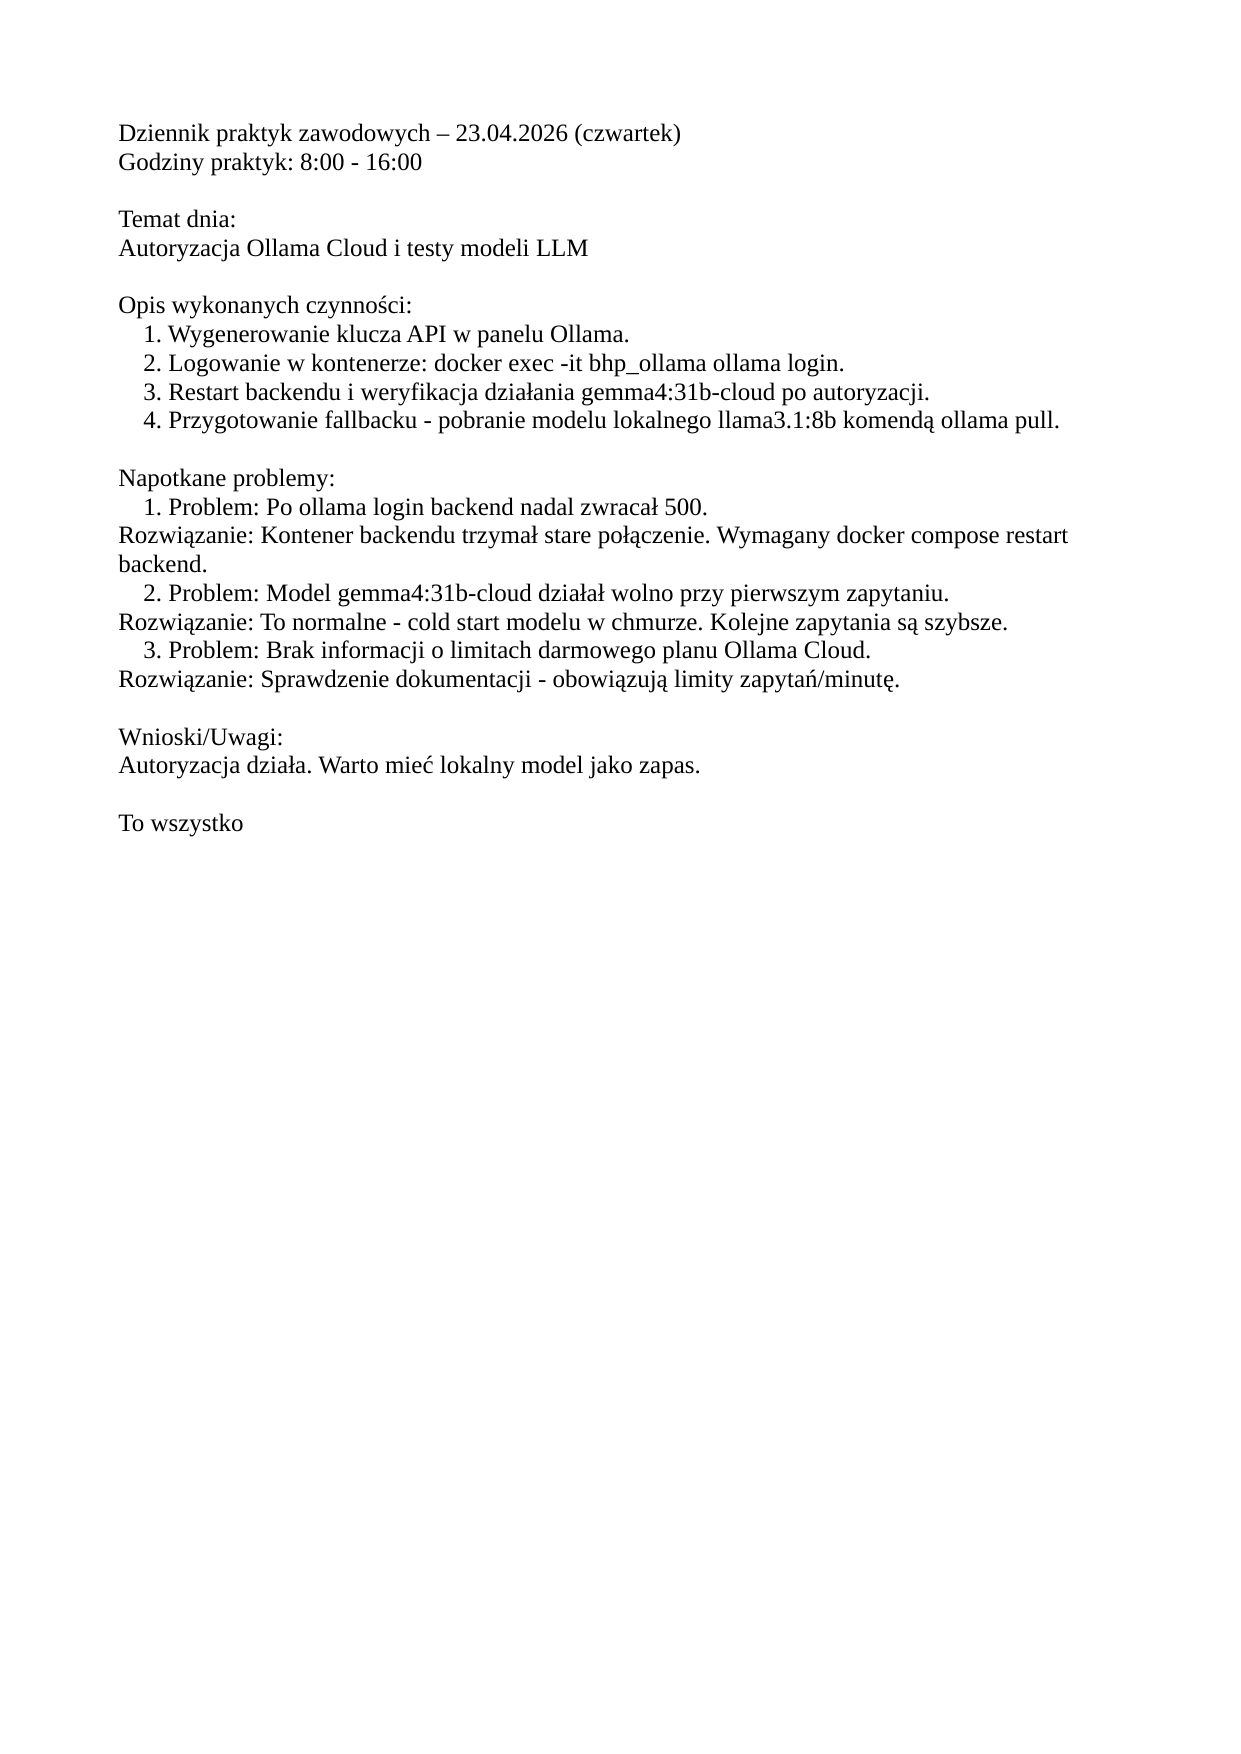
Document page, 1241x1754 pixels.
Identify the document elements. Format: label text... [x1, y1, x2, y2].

text Dziennik praktyk zawodowych – 23.04.2026 (czwartek) Godziny praktyk: 8:00 - 16:00 Temat dnia: Autoryzacja Ollama Cloud i testy modeli LLM Opis wykonanych czynności: 1. Wygenerowanie klucza API w panelu Ollama. 2. Logowanie w kontenerze: docker exec -it bhp_ollama ollama login. 3. Restart backendu i weryfikacja działania gemma4:31b-cloud po autoryzacji. 4. Przygotowanie fallbacku - pobranie modelu lokalnego llama3.1:8b komendą ollama pull. Napotkane problemy: 1. Problem: Po ollama login backend nadal zwracał 500. Rozwiązanie: Kontener backendu trzymał stare połączenie. Wymagany docker compose restart backend. 2. Problem: Model gemma4:31b-cloud działał wolno przy pierwszym zapytaniu. Rozwiązanie: To normalne - cold start modelu w chmurze. Kolejne zapytania są szybsze. 3. Problem: Brak informacji o limitach darmowego planu Ollama Cloud. Rozwiązanie: Sprawdzenie dokumentacji - obowiązują limity zapytań/minutę. Wnioski/Uwagi: Autoryzacja działa. Warto mieć lokalny model jako zapas. To wszystko [118, 118, 1122, 837]
